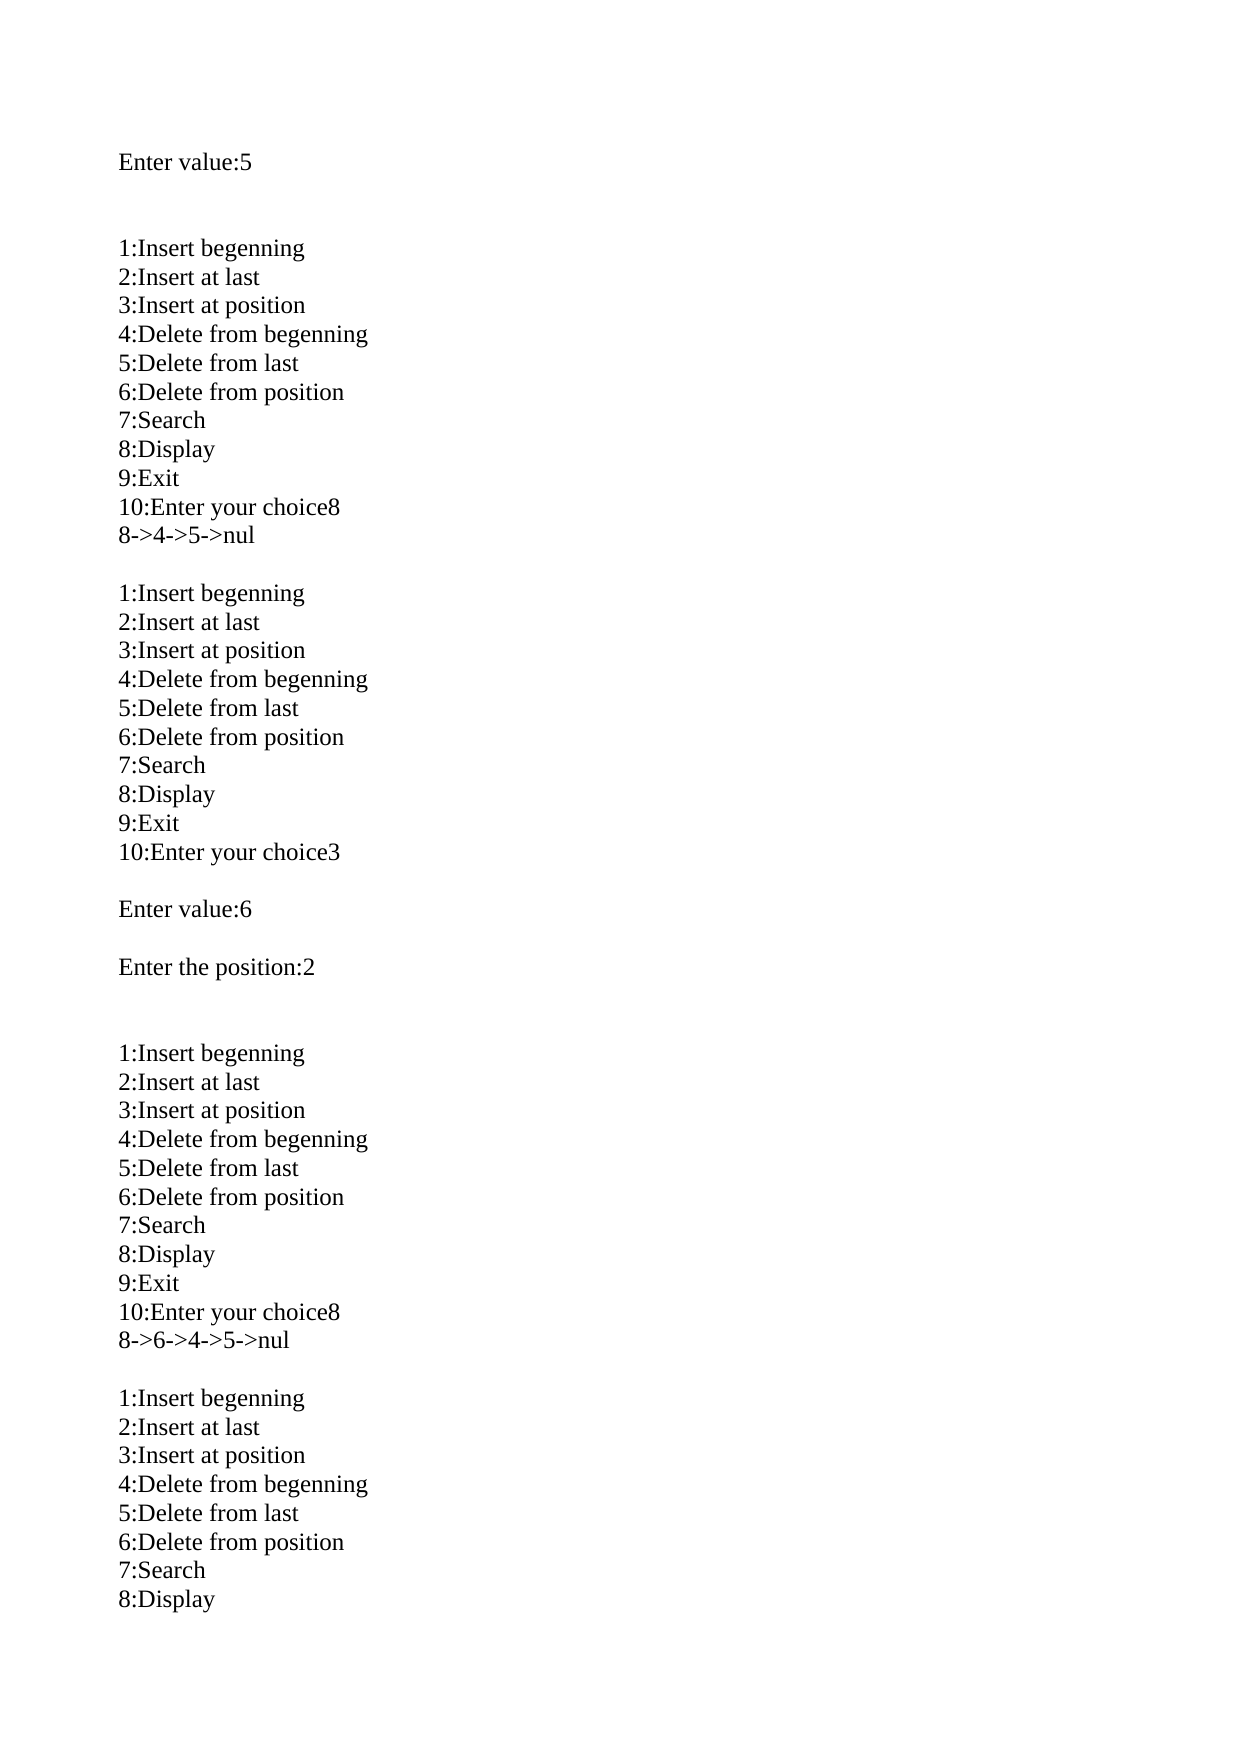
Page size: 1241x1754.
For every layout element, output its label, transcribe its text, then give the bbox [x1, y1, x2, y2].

text 3:Insert at position [118, 1441, 1122, 1469]
text 7:Search [118, 406, 1122, 434]
text 8->4->5->nul [118, 521, 1122, 549]
text 8:Display [118, 1584, 1122, 1613]
text 8:Display [118, 779, 1122, 808]
text 5:Delete from last [118, 348, 1122, 377]
text 7:Search [118, 1556, 1122, 1584]
text 5:Delete from last [118, 1498, 1122, 1527]
text 1:Insert begenning [118, 1038, 1122, 1067]
text 7:Search [118, 1211, 1122, 1239]
text Enter value:5 [118, 147, 1122, 176]
text 5:Delete from last [118, 1153, 1122, 1182]
text 9:Exit [118, 463, 1122, 492]
text 1:Insert begenning [118, 578, 1122, 607]
text 6:Delete from position [118, 1182, 1122, 1211]
text 4:Delete from begenning [118, 319, 1122, 348]
text 6:Delete from position [118, 722, 1122, 751]
text 9:Exit [118, 808, 1122, 837]
text 4:Delete from begenning [118, 1469, 1122, 1498]
text 5:Delete from last [118, 693, 1122, 722]
text 3:Insert at position [118, 291, 1122, 319]
text 2:Insert at last [118, 262, 1122, 291]
text 6:Delete from position [118, 1527, 1122, 1556]
text 4:Delete from begenning [118, 664, 1122, 693]
text 3:Insert at position [118, 1096, 1122, 1124]
text 4:Delete from begenning [118, 1124, 1122, 1153]
text 2:Insert at last [118, 1067, 1122, 1096]
text 1:Insert begenning [118, 233, 1122, 262]
text 1:Insert begenning [118, 1383, 1122, 1412]
text 8:Display [118, 1239, 1122, 1268]
text 10:Enter your choice8 [118, 492, 1122, 521]
text 6:Delete from position [118, 377, 1122, 406]
text 9:Exit [118, 1268, 1122, 1297]
text 8:Display [118, 434, 1122, 463]
text Enter the position:2 [118, 952, 1122, 981]
text 10:Enter your choice3 [118, 837, 1122, 866]
text Enter value:6 [118, 894, 1122, 923]
text 7:Search [118, 751, 1122, 779]
text 2:Insert at last [118, 1412, 1122, 1441]
text 2:Insert at last [118, 607, 1122, 636]
text 8->6->4->5->nul [118, 1326, 1122, 1354]
text 10:Enter your choice8 [118, 1297, 1122, 1326]
text 3:Insert at position [118, 636, 1122, 664]
